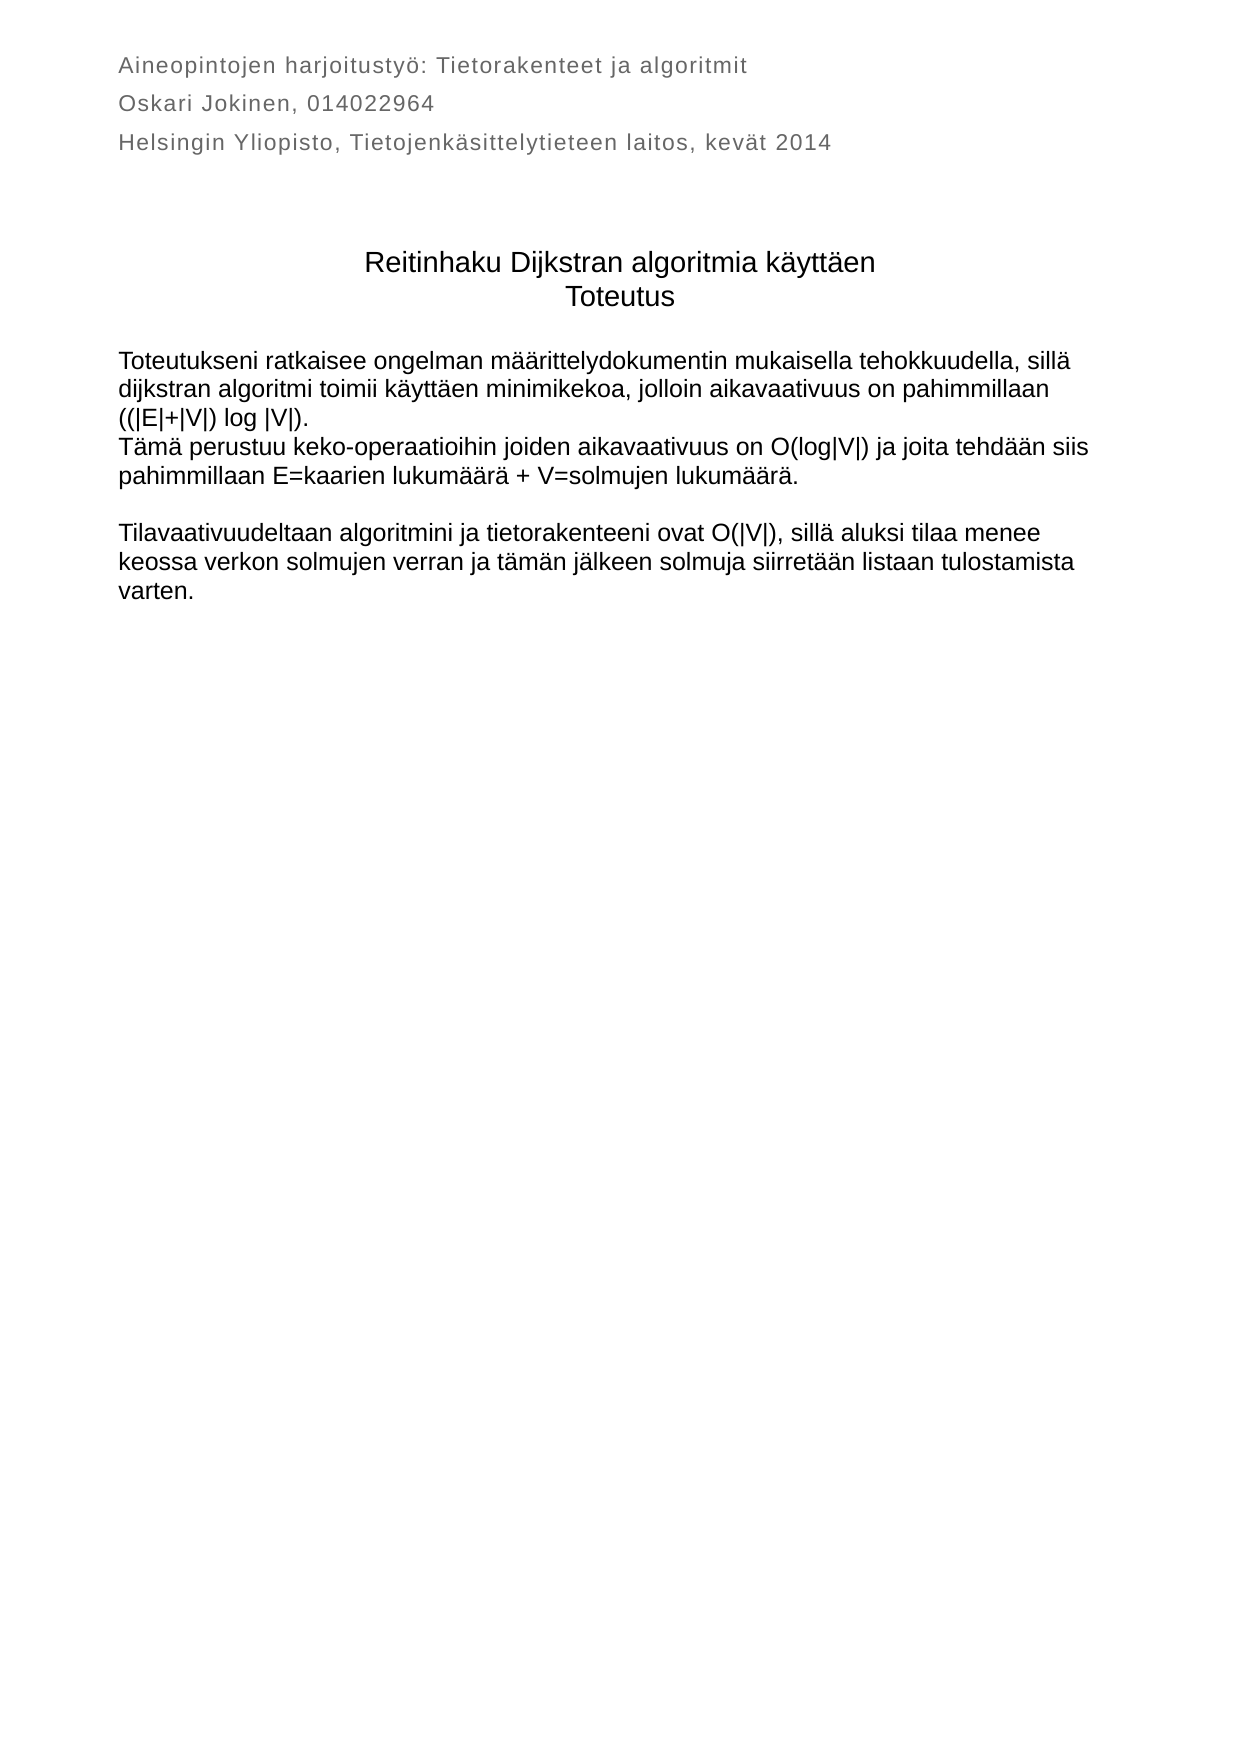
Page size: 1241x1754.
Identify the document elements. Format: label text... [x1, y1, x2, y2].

text ((|E|+|V|) log |V|). [118, 403, 1122, 432]
text Tilavaativuudeltaan algoritmini ja tietorakenteeni ovat O(|V|), sillä aluksi tilaa menee keossa verkon solmujen verran ja tämän jälkeen solmuja siirretään listaan tulostamista varten. [118, 518, 1122, 604]
text Toteutukseni ratkaisee ongelman määrittelydokumentin mukaisella tehokkuudella, sillä dijkstran algoritmi toimii käyttäen minimikekoa, jolloin aikavaativuus on pahimmillaan [118, 346, 1122, 403]
text Reitinhaku Dijkstran algoritmia käyttäen [118, 245, 1122, 279]
text Toteutus [118, 279, 1122, 312]
text Tämä perustuu keko-operaatioihin joiden aikavaativuus on O(log|V|) ja joita tehdään siis pahimmillaan E=kaarien lukumäärä + V=solmujen lukumäärä. [118, 432, 1122, 489]
